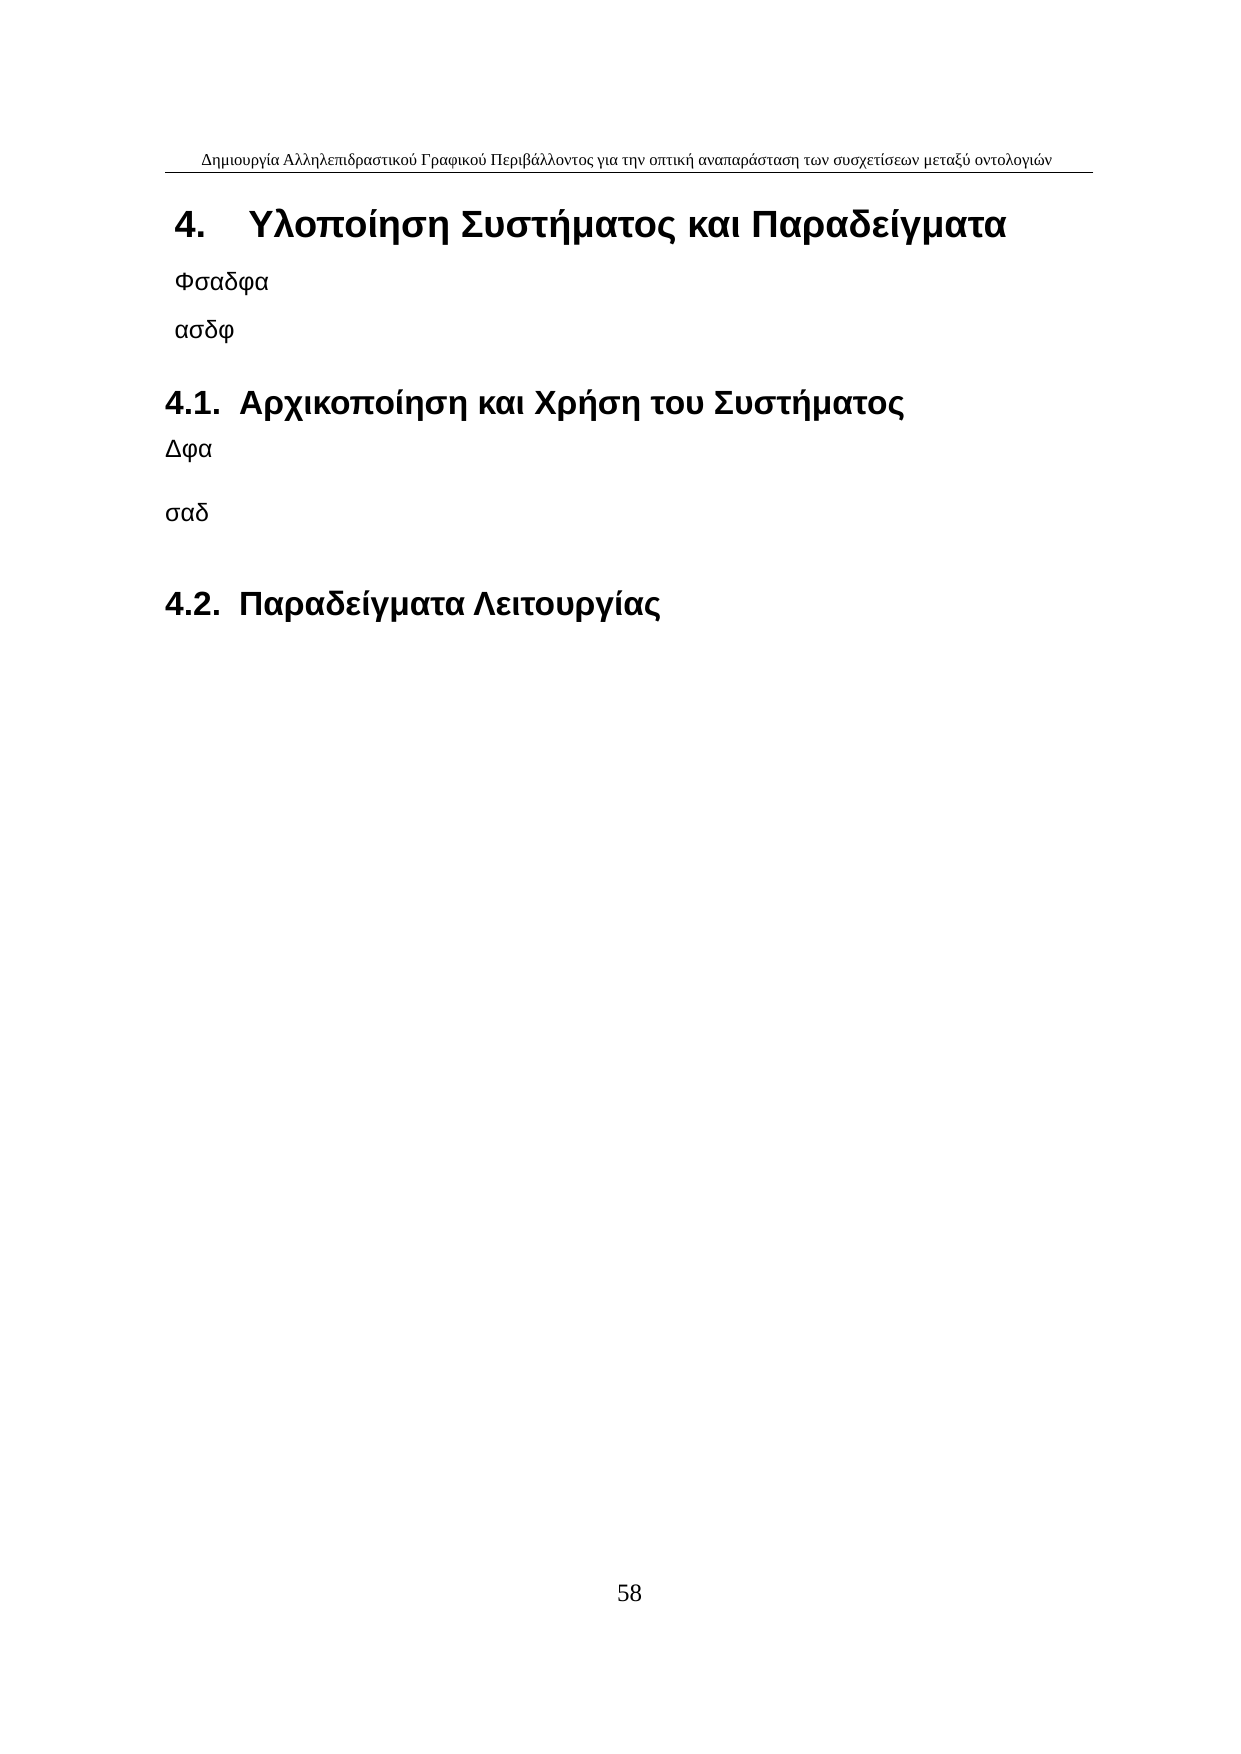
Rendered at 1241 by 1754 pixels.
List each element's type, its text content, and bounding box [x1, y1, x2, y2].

text ασδφ [174, 314, 1093, 343]
text σαδ [165, 498, 1093, 527]
subtitle Αρχικοποίηση και Χρήση του Συστήματος [165, 383, 1093, 422]
subtitle Παραδείγματα Λειτουργίας [165, 583, 1093, 622]
text Φσαδφα [174, 267, 1093, 296]
text Δφα [165, 434, 1093, 463]
subtitle Υλοποίηση Συστήματος και Παραδείγματα [174, 202, 1093, 246]
